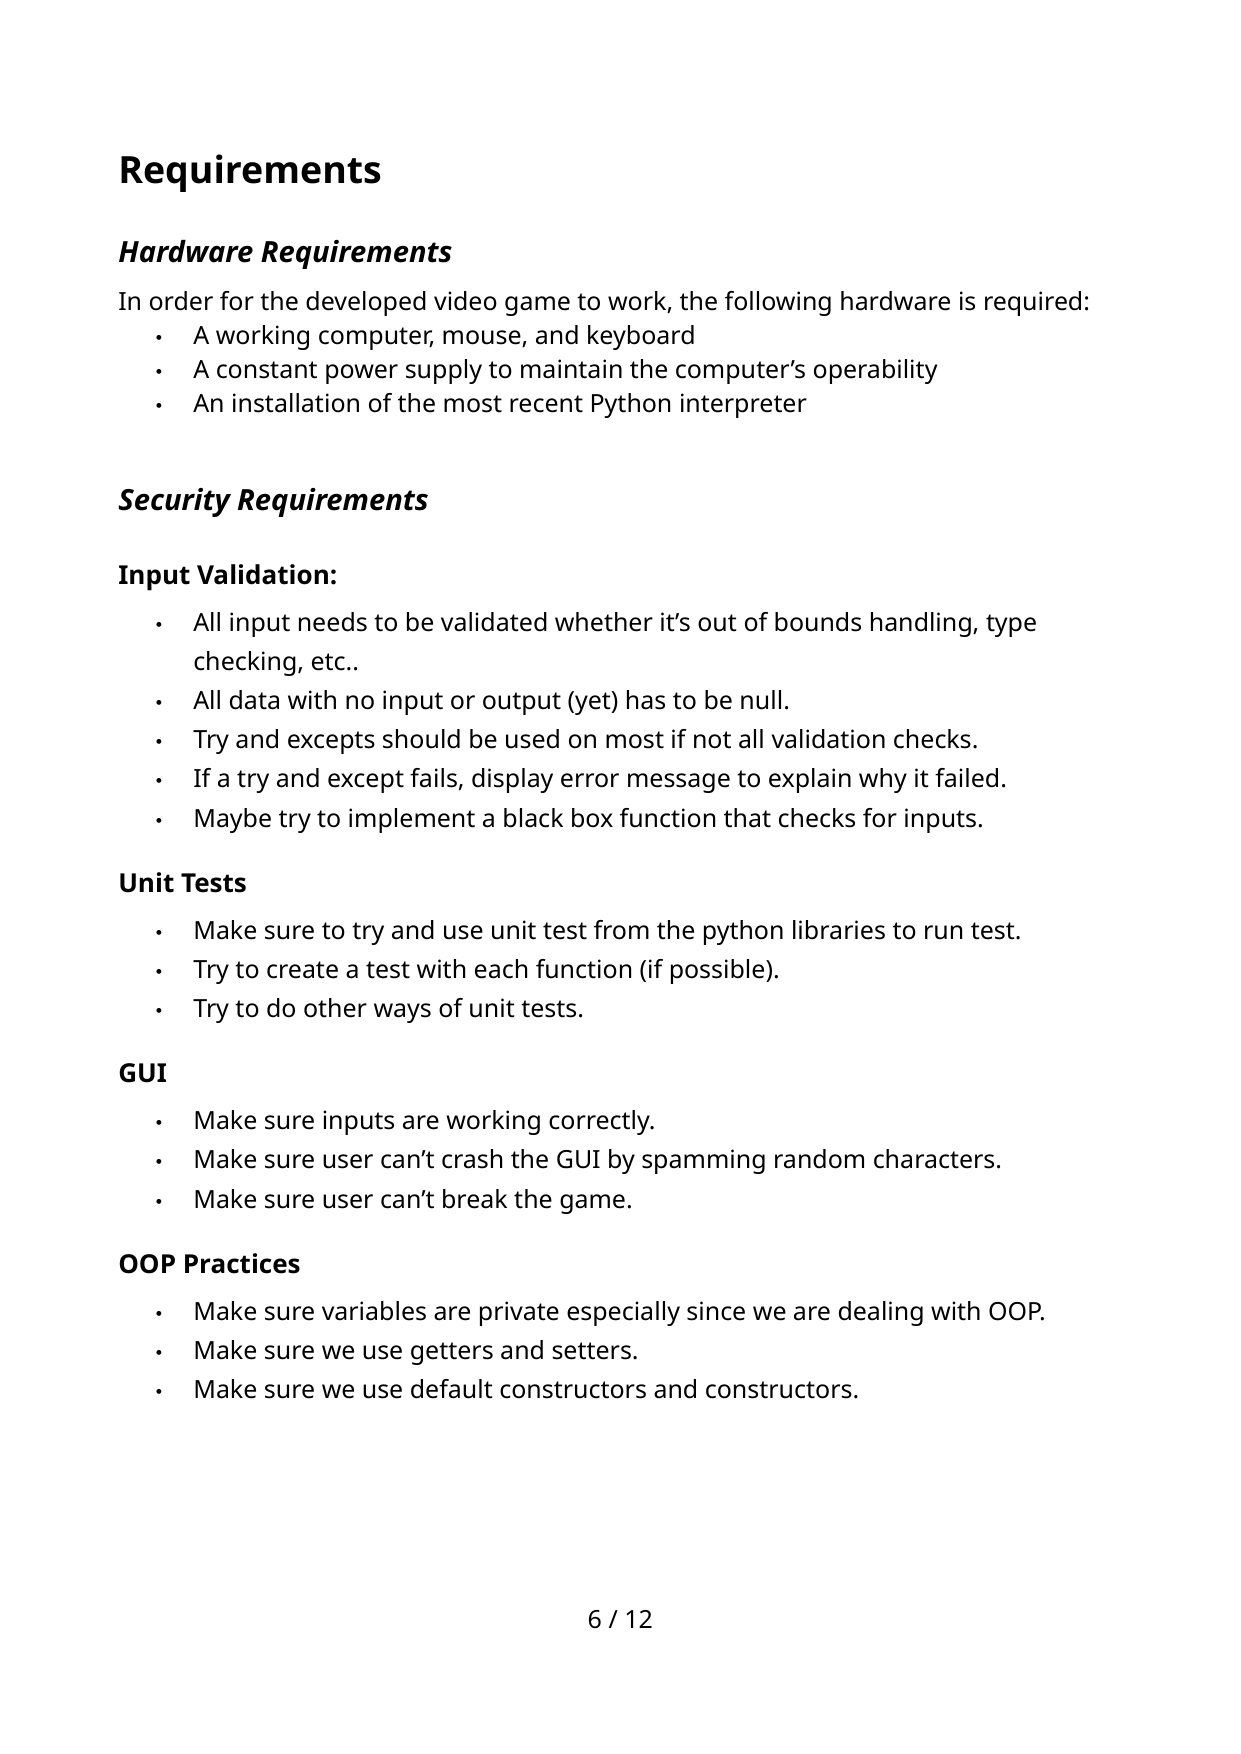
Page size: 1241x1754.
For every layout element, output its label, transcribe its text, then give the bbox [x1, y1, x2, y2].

subtitle Requirements [118, 143, 1122, 194]
list All data with no input or output (yet) has to be null. [156, 683, 1122, 717]
list Try to do other ways of unit tests. [156, 991, 1122, 1025]
list Make sure we use default constructors and constructors. [156, 1372, 1122, 1406]
subtitle Unit Tests [118, 864, 1122, 900]
list Make sure user can’t break the game. [156, 1181, 1122, 1215]
list Make sure user can’t crash the GUI by spamming random characters. [156, 1142, 1122, 1176]
list All input needs to be validated whether it’s out of bounds handling, type checking, etc.. [156, 604, 1122, 678]
list A working computer, mouse, and keyboard [156, 318, 1122, 352]
subtitle Security Requirements [118, 479, 1122, 519]
text In order for the developed video game to work, the following hardware is required: [118, 284, 1122, 318]
list Try and excepts should be used on most if not all validation checks. [156, 722, 1122, 756]
subtitle Hardware Requirements [118, 232, 1122, 271]
list An installation of the most recent Python interpreter [156, 386, 1122, 420]
list Make sure to try and use unit test from the python libraries to run test. [156, 912, 1122, 946]
list A constant power supply to maintain the computer’s operability [156, 352, 1122, 386]
list Try to create a test with each function (if possible). [156, 952, 1122, 986]
list Make sure variables are private especially since we are dealing with OOP. [156, 1293, 1122, 1327]
list Make sure we use getters and setters. [156, 1333, 1122, 1367]
list Maybe try to implement a black box function that checks for inputs. [156, 800, 1122, 834]
list If a try and except fails, display error message to explain why it failed. [156, 761, 1122, 795]
subtitle GUI [118, 1055, 1122, 1090]
subtitle OOP Practices [118, 1245, 1122, 1281]
list Make sure inputs are working correctly. [156, 1103, 1122, 1137]
subtitle Input Validation: [118, 556, 1122, 592]
